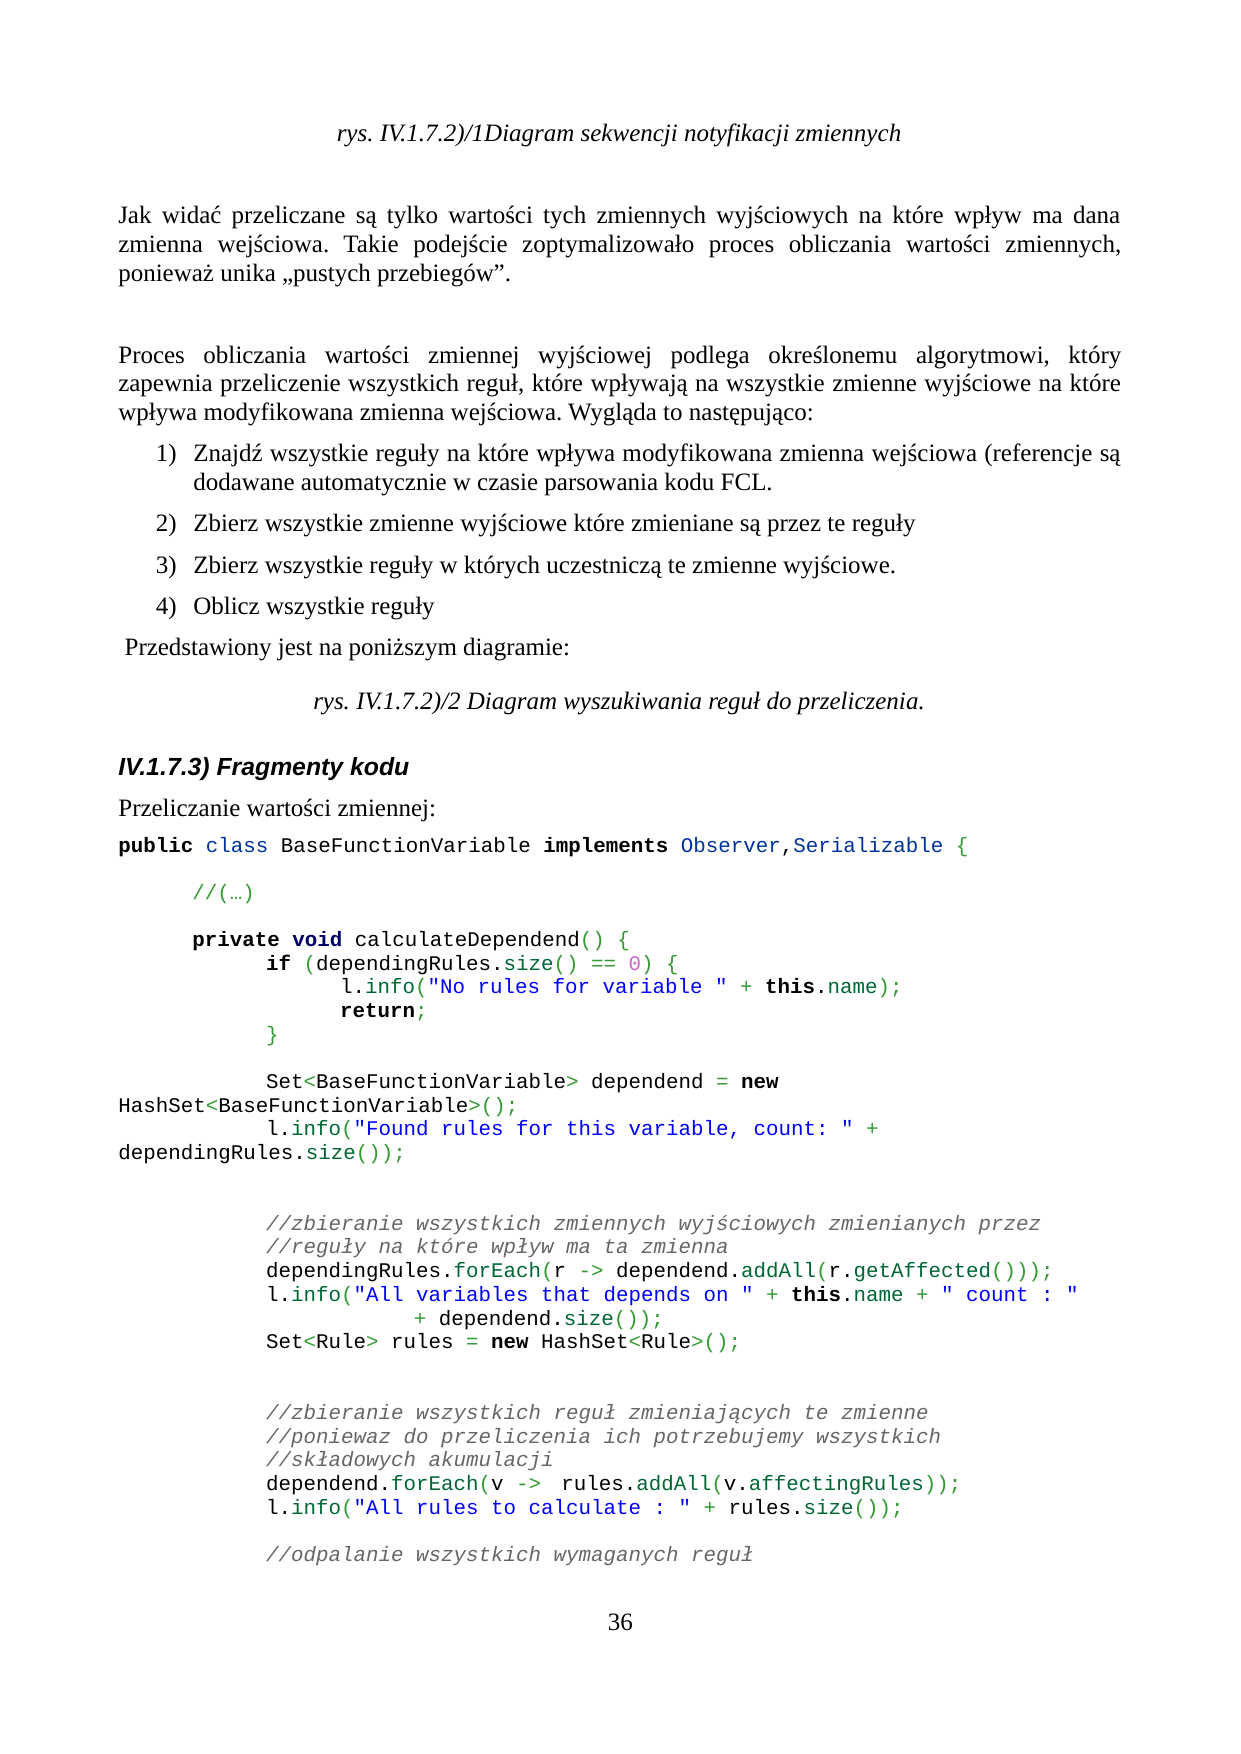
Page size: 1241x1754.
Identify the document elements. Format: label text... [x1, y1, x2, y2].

text rys. IV.1.7.2)/2 Diagram wyszukiwania reguł do przeliczenia. [118, 686, 1122, 715]
text l.info("No rules for variable " + this.name); [118, 976, 1122, 1000]
text + dependend.size()); [118, 1307, 1122, 1331]
text return; [118, 1000, 1122, 1024]
text dependingRules.forEach(r -> dependend.addAll(r.getAffected())); [118, 1260, 1122, 1284]
list Zbierz wszystkie zmienne wyjściowe które zmieniane są przez te reguły [156, 508, 1122, 537]
text //zbieranie wszystkich reguł zmieniających te zmienne [118, 1402, 1122, 1426]
text dependend.forEach(v -> rules.addAll(v.affectingRules)); [118, 1473, 1122, 1497]
text //(…) [118, 882, 1122, 906]
text //zbieranie wszystkich zmiennych wyjściowych zmienianych przez [118, 1213, 1122, 1237]
text Set<BaseFunctionVariable> dependend = new HashSet<BaseFunctionVariable>(); [118, 1071, 1122, 1118]
list Zbierz wszystkie reguły w których uczestniczą te zmienne wyjściowe. [156, 550, 1122, 578]
text private void calculateDependend() { [118, 929, 1122, 953]
text public class BaseFunctionVariable implements Observer,Serializable { [118, 834, 1122, 858]
text l.info("All variables that depends on " + this.name + " count : " [118, 1284, 1122, 1307]
subtitle Fragmenty kodu [118, 752, 1122, 781]
text } [118, 1024, 1122, 1047]
text Jak widać przeliczane są tylko wartości tych zmiennych wyjściowych na które wpływ ma dana zmienna wejściowa. Takie podejście zoptymalizowało proces obliczania wartości zmiennych, ponieważ unika „pustych przebiegów”. [118, 200, 1122, 286]
text //reguły na które wpływ ma ta zmienna [118, 1237, 1122, 1260]
text //odpalanie wszystkich wymaganych reguł [118, 1544, 1122, 1568]
text Przeliczanie wartości zmiennej: [118, 793, 1122, 822]
text if (dependingRules.size() == 0) { [118, 953, 1122, 976]
text Przedstawiony jest na poniższym diagramie: [118, 632, 1122, 661]
text Proces obliczania wartości zmiennej wyjściowej podlega określonemu algorytmowi, który zapewnia przeliczenie wszystkich reguł, które wpływają na wszystkie zmienne wyjściowe na które wpływa modyfikowana zmienna wejściowa. Wygląda to następująco: [118, 340, 1122, 426]
text //poniewaz do przeliczenia ich potrzebujemy wszystkich [118, 1426, 1122, 1449]
text rys. IV.1.7.2)/1Diagram sekwencji notyfikacji zmiennych [118, 118, 1122, 147]
text l.info("All rules to calculate : " + rules.size()); [118, 1497, 1122, 1520]
text //składowych akumulacji [118, 1449, 1122, 1473]
text l.info("Found rules for this variable, count: " + dependingRules.size()); [118, 1118, 1122, 1166]
list Oblicz wszystkie reguły [156, 591, 1122, 620]
text Set<Rule> rules = new HashSet<Rule>(); [118, 1331, 1122, 1355]
list Znajdź wszystkie reguły na które wpływa modyfikowana zmienna wejściowa (referencje są dodawane automatycznie w czasie parsowania kodu FCL. [156, 438, 1122, 496]
